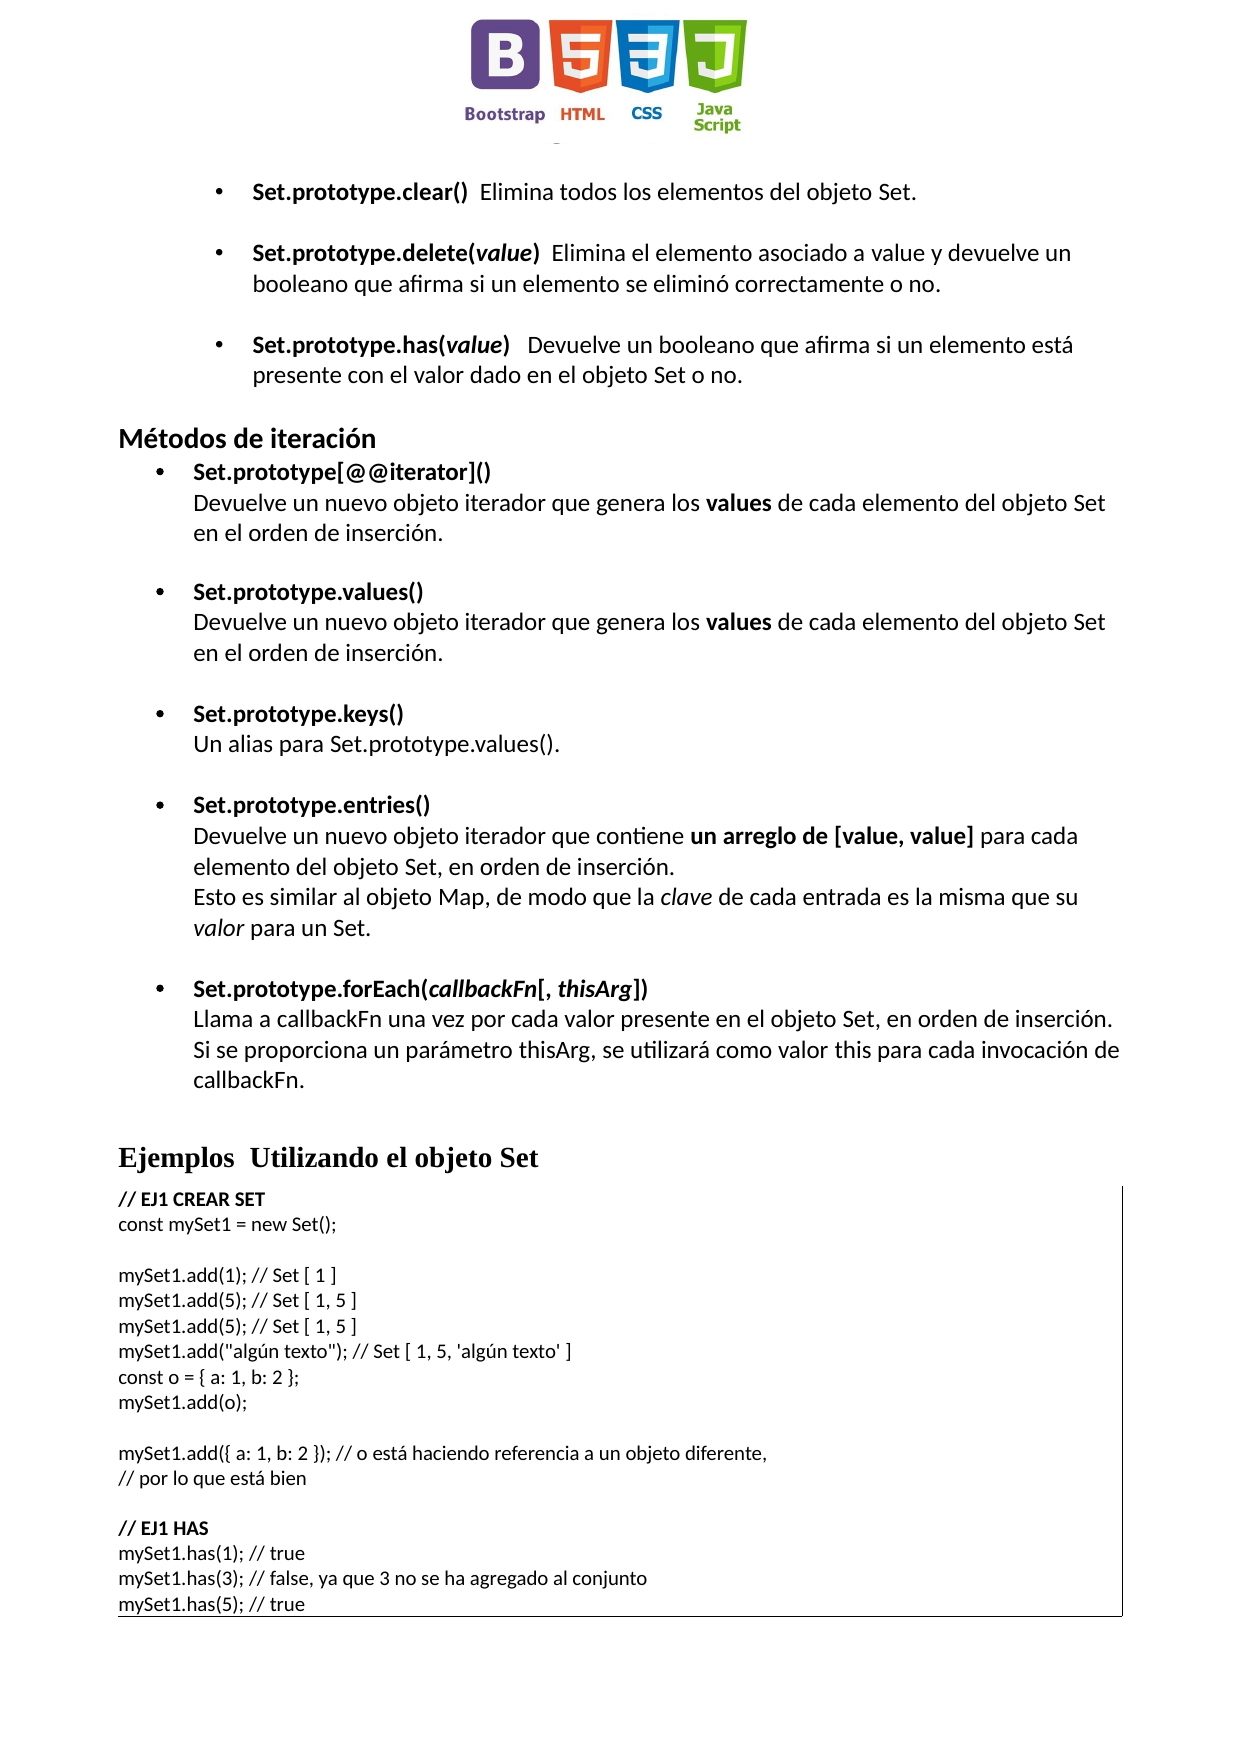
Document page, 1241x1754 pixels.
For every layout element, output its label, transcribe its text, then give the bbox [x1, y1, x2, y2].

subtitle Set.prototype[@@iterator]() [156, 456, 1122, 487]
text // Ej1 Crear SET [118, 1186, 1122, 1211]
text // por lo que está bien [118, 1466, 1122, 1491]
text mySet1.has(1); // true [118, 1540, 1122, 1566]
text mySet1.add(1); // Set [ 1 ] [118, 1262, 1122, 1288]
list Devuelve un nuevo objeto iterador que genera los values de cada elemento del objeto Set en el orden de inserción. [156, 487, 1122, 548]
subtitle Métodos de iteración [118, 421, 1122, 456]
subtitle Set.prototype.clear() Elimina todos los elementos del objeto Set. [215, 176, 1122, 207]
text const o = { a: 1, b: 2 }; [118, 1364, 1122, 1389]
list Llama a callbackFn una vez por cada valor presente en el objeto Set, en orden de inserción. Si se proporciona un parámetro thisArg, se utilizará como valor this para cada invocación de callbackFn. [156, 1003, 1122, 1095]
subtitle Set.prototype.keys() [156, 698, 1122, 729]
text mySet1.add(5); // Set [ 1, 5 ] [118, 1288, 1122, 1313]
subtitle Set.prototype.delete(value) Elimina el elemento asociado a value y devuelve un booleano que afirma si un elemento se eliminó correctamente o no. [215, 237, 1122, 298]
text mySet1.add({ a: 1, b: 2 }); // o está haciendo referencia a un objeto diferente, [118, 1440, 1122, 1466]
subtitle Ejemplos Utilizando el objeto Set [118, 1140, 1122, 1173]
list Un alias para Set.prototype.values(). [156, 729, 1122, 759]
text mySet1.has(5); // true [118, 1591, 1122, 1616]
text mySet1.add("algún texto"); // Set [ 1, 5, 'algún texto' ] [118, 1338, 1122, 1364]
text const mySet1 = new Set(); [118, 1211, 1122, 1237]
text mySet1.has(3); // false, ya que 3 no se ha agregado al conjunto [118, 1566, 1122, 1591]
text mySet1.add(5); // Set [ 1, 5 ] [118, 1313, 1122, 1338]
list Devuelve un nuevo objeto iterador que contiene un arreglo de [value, value] para cada elemento del objeto Set, en orden de inserción. [156, 820, 1122, 881]
subtitle Set.prototype.has(value) Devuelve un booleano que afirma si un elemento está presente con el valor dado en el objeto Set o no. [215, 329, 1122, 390]
list Esto es similar al objeto Map, de modo que la clave de cada entrada es la misma que su valor para un Set. [156, 881, 1122, 942]
list Set.prototype.values() [156, 576, 1122, 607]
picture [456, 13, 756, 144]
list Devuelve un nuevo objeto iterador que genera los values de cada elemento del objeto Set en el orden de inserción. [156, 607, 1122, 668]
text // Ej1 has [118, 1515, 1122, 1540]
text mySet1.add(o); [118, 1389, 1122, 1415]
subtitle Set.prototype.forEach(callbackFn[, thisArg]) [156, 973, 1122, 1003]
subtitle Set.prototype.entries() [156, 790, 1122, 820]
